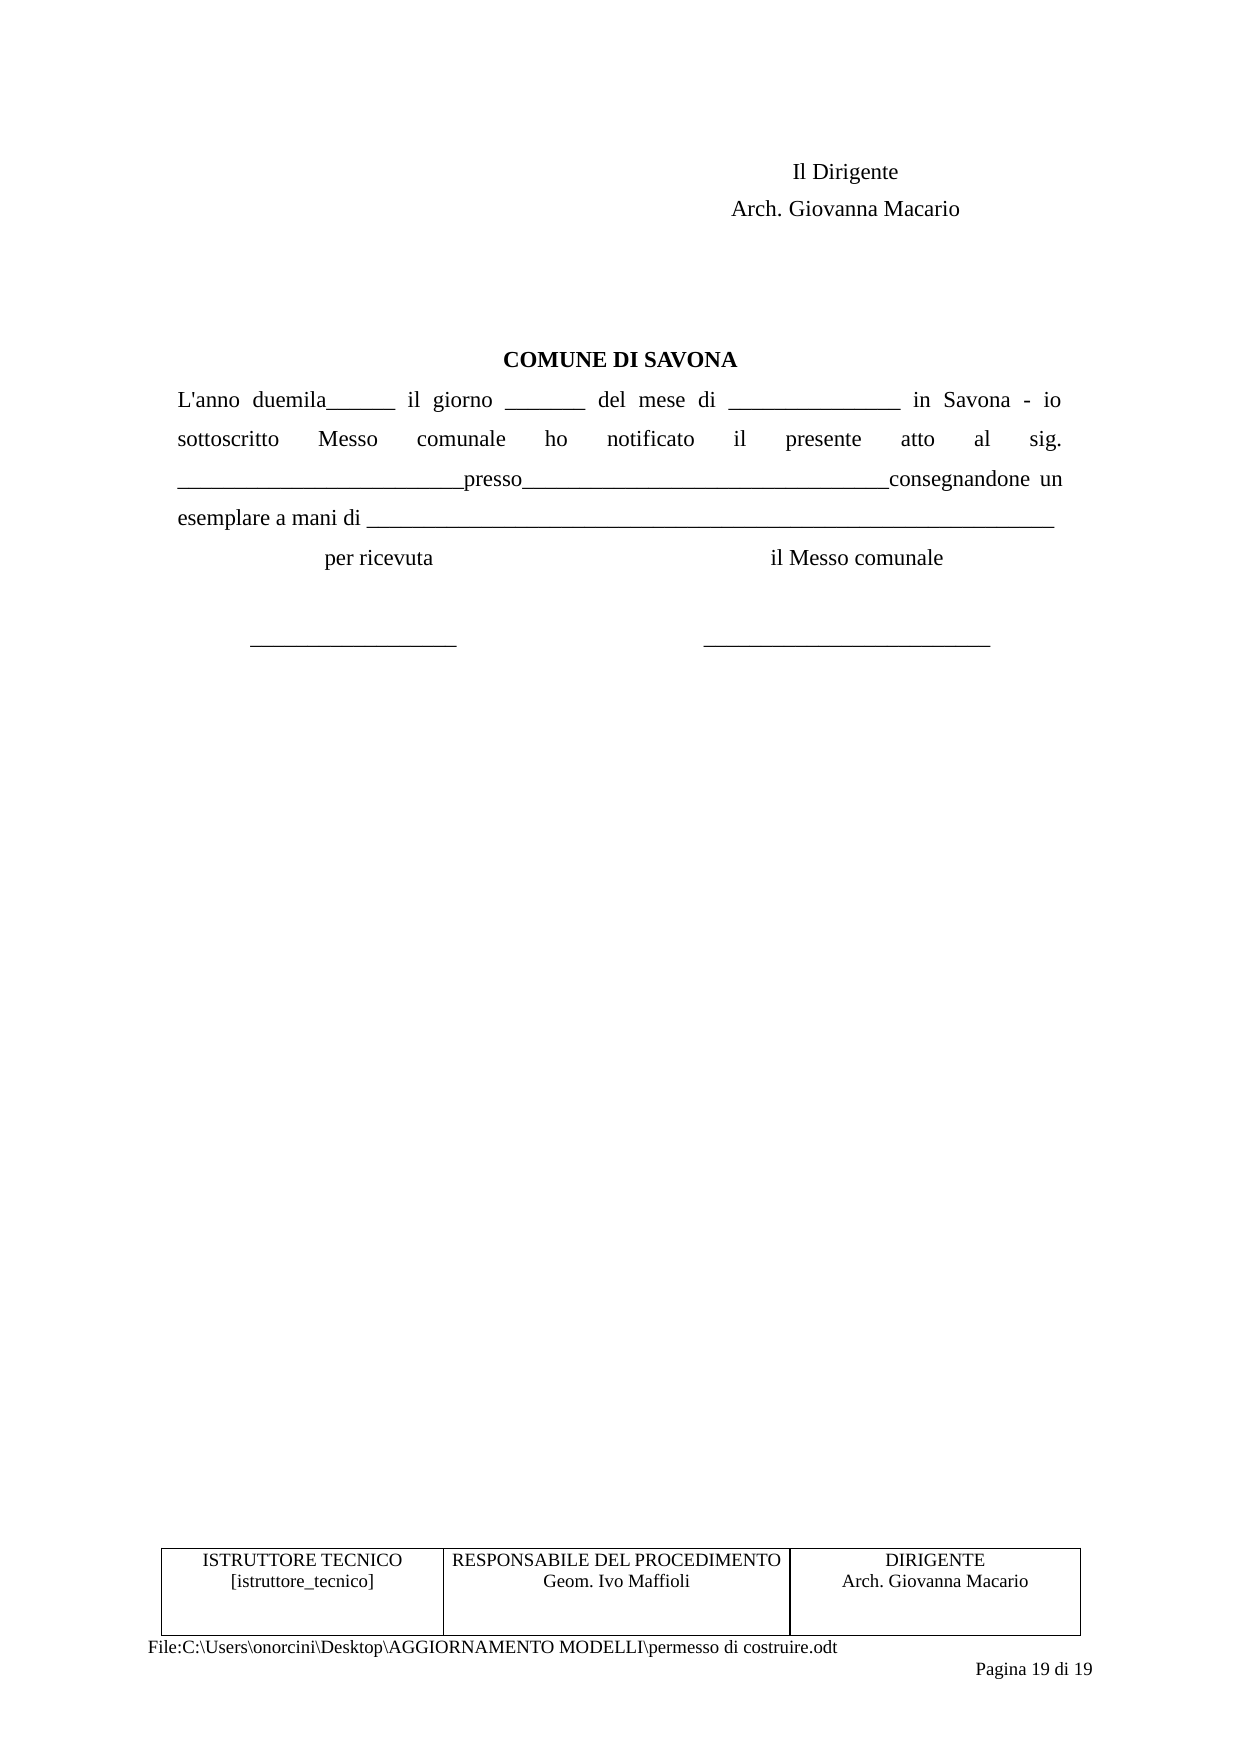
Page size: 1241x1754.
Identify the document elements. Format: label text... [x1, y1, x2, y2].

text __________________ _________________________ [177, 623, 1063, 649]
text L'anno duemila______ il giorno _______ del mese di _______________ in Savona - io sottoscritto Messo comunale ho notificato il presente atto al sig. _________________________presso________________________________consegnandone un esemplare a mani di ____________________________________________________________ [177, 386, 1063, 531]
table_header Il Dirigente Arch. Giovanna Macario [598, 148, 1093, 221]
table_header [148, 148, 598, 221]
text per ricevuta il Messo comunale [177, 544, 1063, 570]
text COMUNE DI SAVONA [177, 347, 1063, 373]
